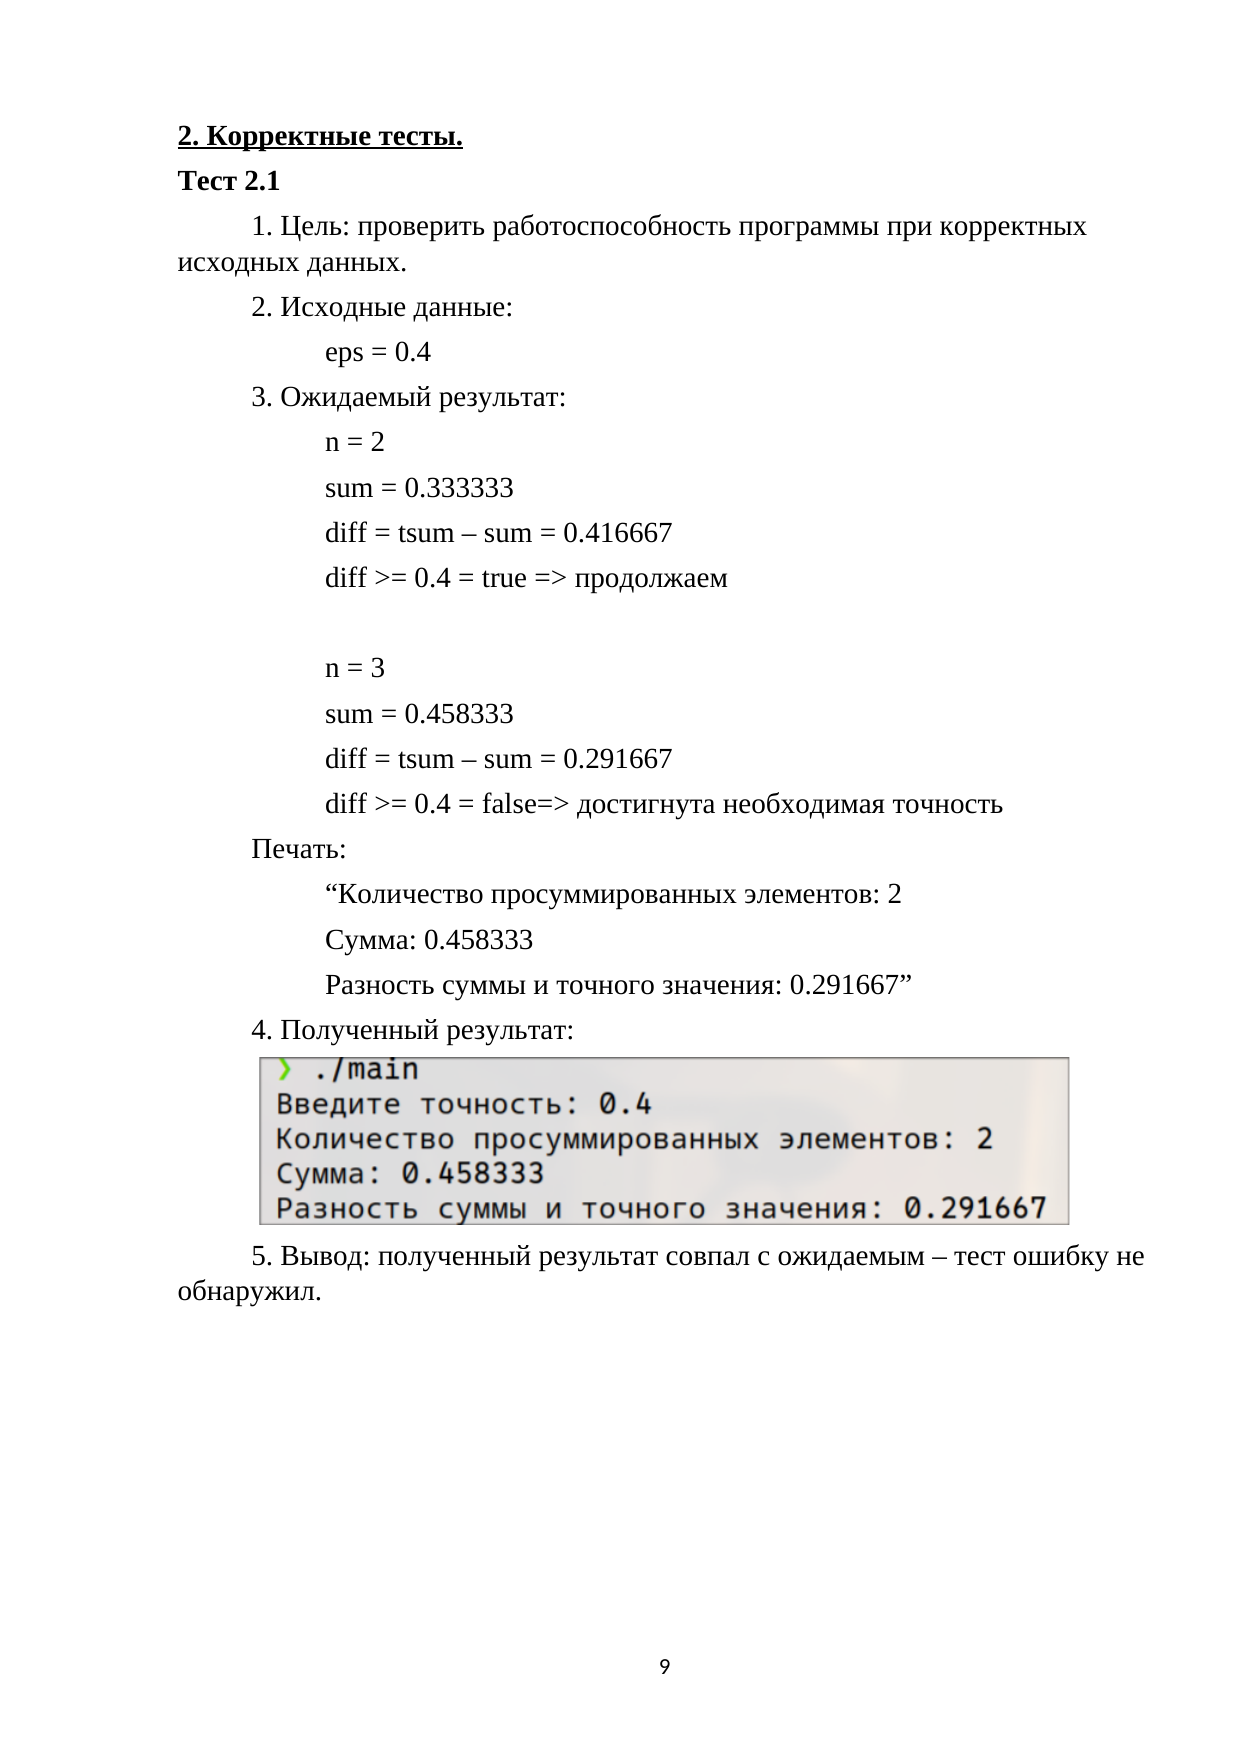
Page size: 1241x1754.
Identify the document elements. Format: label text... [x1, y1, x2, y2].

picture [259, 1057, 1070, 1225]
text diff >= 0.4 = false=> достигнута необходимая точность [177, 786, 1152, 820]
text n = 3 [177, 651, 1152, 684]
text 1. Цель: проверить работоспособность программы при корректных исходных данных. [177, 208, 1152, 277]
text sum = 0.458333 [177, 696, 1152, 729]
text 2. Исходные данные: [177, 289, 1152, 322]
text Тест 2.1 [177, 163, 1152, 197]
text 4. Полученный результат: [177, 1012, 1152, 1046]
text Печать: [177, 831, 1152, 865]
text n = 2 [177, 424, 1152, 458]
text Разность суммы и точного значения: 0.291667” [177, 967, 1152, 1001]
text Сумма: 0.458333 [177, 922, 1152, 955]
text eps = 0.4 [177, 334, 1152, 368]
text 3. Ожидаемый результат: [177, 379, 1152, 413]
text sum = 0.333333 [177, 470, 1152, 503]
text “Количество просуммированных элементов: 2 [177, 877, 1152, 910]
text 2. Корректные тесты. [177, 118, 1152, 152]
text 5. Вывод: полученный результат совпал с ожидаемым – тест ошибку не обнаружил. [177, 1238, 1152, 1307]
text diff = tsum – sum = 0.416667 [177, 515, 1152, 548]
text diff >= 0.4 = true => продолжаем [177, 560, 1152, 594]
text diff = tsum – sum = 0.291667 [177, 741, 1152, 774]
